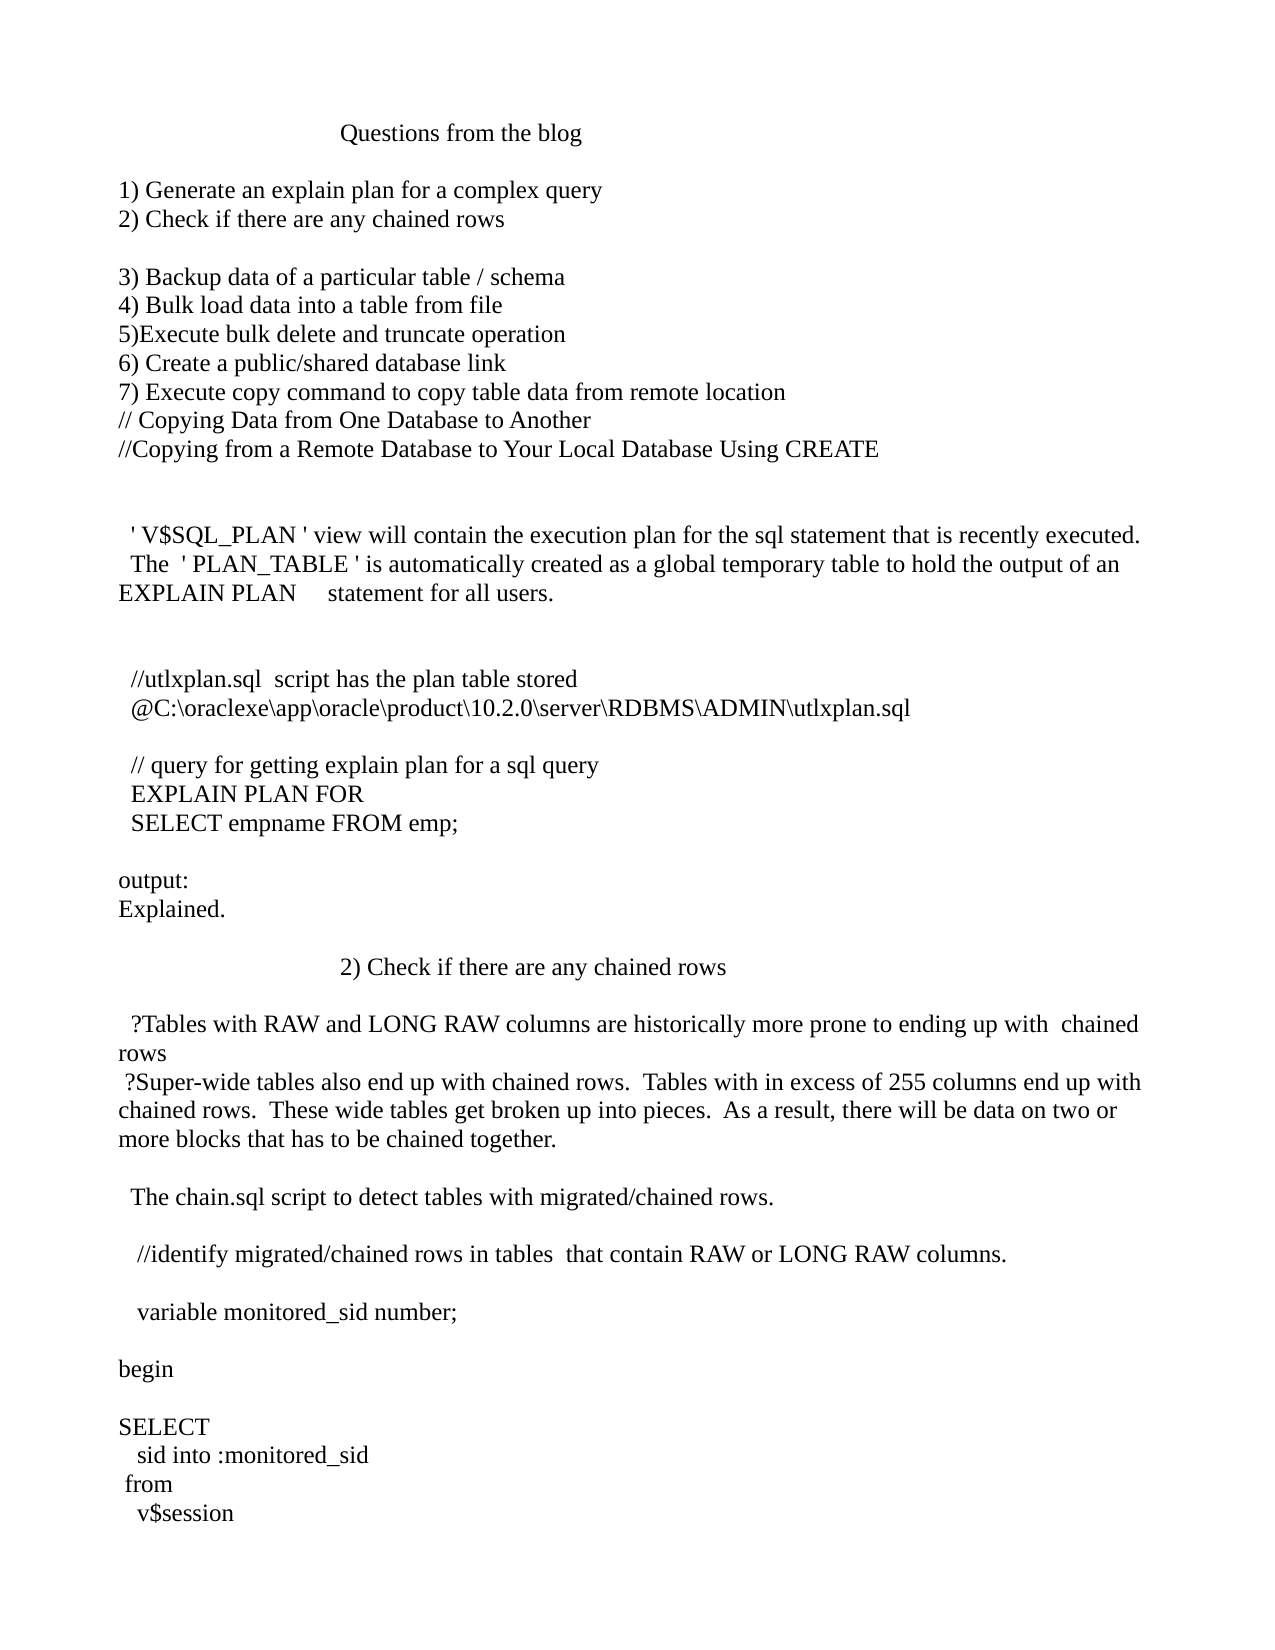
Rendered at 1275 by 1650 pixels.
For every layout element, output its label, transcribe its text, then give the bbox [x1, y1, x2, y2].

text output: [118, 866, 1157, 894]
text 5)Execute bulk delete and truncate operation [118, 319, 1157, 348]
text begin [118, 1354, 1157, 1383]
text @C:\oraclexe\app\oracle\product\10.2.0\server\RDBMS\ADMIN\utlxplan.sql [118, 693, 1157, 722]
text 6) Create a public/shared database link [118, 348, 1157, 377]
text //identify migrated/chained rows in tables that contain RAW or LONG RAW columns. [118, 1239, 1157, 1268]
text 7) Execute copy command to copy table data from remote location [118, 377, 1157, 406]
text SELECT [118, 1412, 1157, 1441]
text SELECT empname FROM emp; [118, 808, 1157, 837]
text // Copying Data from One Database to Another [118, 406, 1157, 434]
text Explained. [118, 894, 1157, 923]
text //utlxplan.sql script has the plan table stored [118, 664, 1157, 693]
text The chain.sql script to detect tables with migrated/chained rows. [118, 1182, 1157, 1211]
text ?Tables with RAW and LONG RAW columns are historically more prone to ending up with chained rows [118, 1009, 1157, 1067]
text 2) Check if there are any chained rows [118, 204, 1157, 233]
text from [118, 1469, 1157, 1498]
text 1) Generate an explain plan for a complex query [118, 176, 1157, 204]
text ' V$SQL_PLAN ' view will contain the execution plan for the sql statement that is recently executed. [118, 521, 1157, 549]
text // query for getting explain plan for a sql query [118, 751, 1157, 779]
text Questions from the blog [118, 118, 1157, 147]
text sid into :monitored_sid [118, 1441, 1157, 1469]
text 4) Bulk load data into a table from file [118, 291, 1157, 319]
text //Copying from a Remote Database to Your Local Database Using CREATE [118, 434, 1157, 463]
text 3) Backup data of a particular table / schema [118, 262, 1157, 291]
text v$session [118, 1498, 1157, 1527]
text The ' PLAN_TABLE ' is automatically created as a global temporary table to hold the output of an EXPLAIN PLAN statement for all users. [118, 549, 1157, 607]
text EXPLAIN PLAN FOR [118, 779, 1157, 808]
text 2) Check if there are any chained rows [118, 952, 1157, 981]
text ?Super-wide tables also end up with chained rows. Tables with in excess of 255 columns end up with chained rows. These wide tables get broken up into pieces. As a result, there will be data on two or more blocks that has to be chained together. [118, 1067, 1157, 1153]
text variable monitored_sid number; [118, 1297, 1157, 1326]
